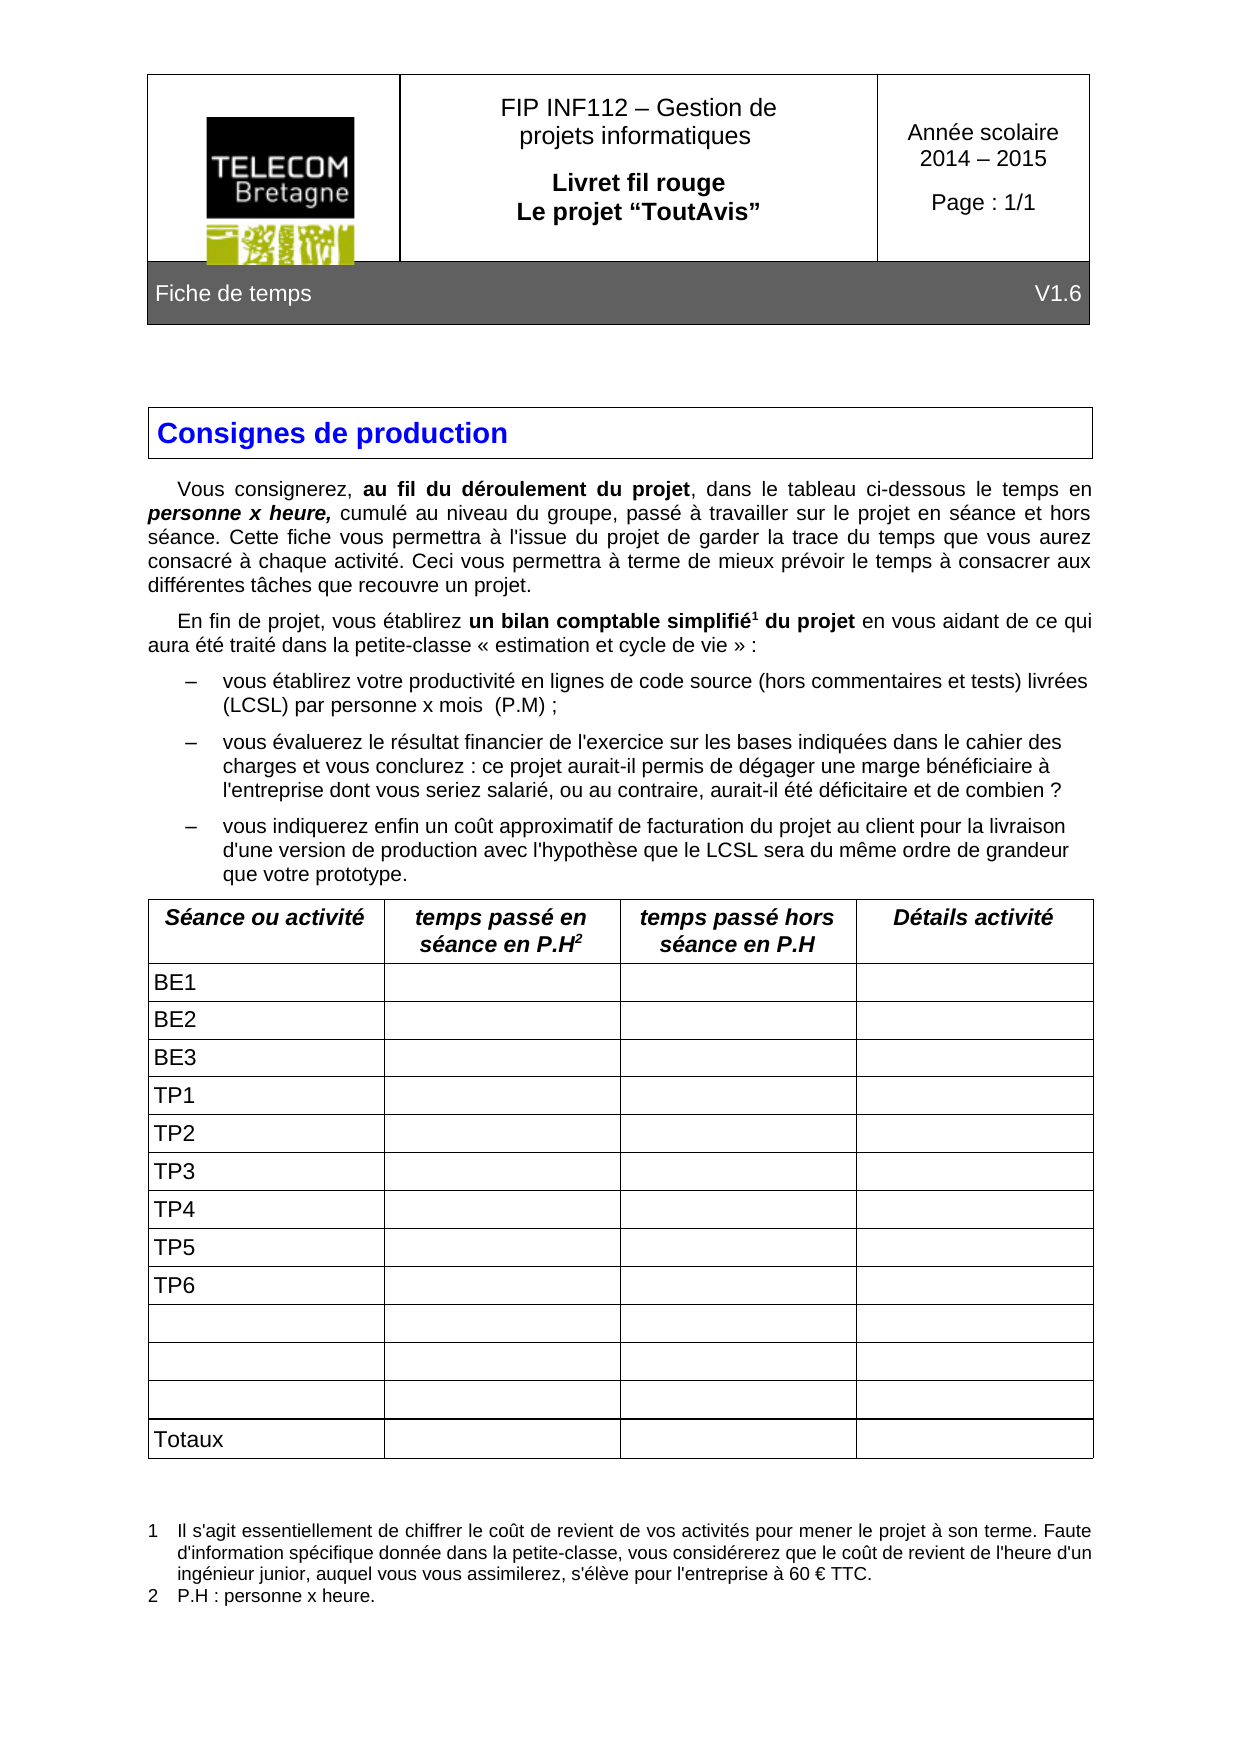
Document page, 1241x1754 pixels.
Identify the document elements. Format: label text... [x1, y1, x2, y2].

table_cell BE1 [149, 964, 384, 1001]
table_cell BE3 [149, 1040, 384, 1076]
table_cell [621, 1381, 856, 1418]
table_cell [857, 1077, 1093, 1114]
text Vous consignerez, au fil du déroulement du projet, dans le tableau ci-dessous le temps en personne x heure, cumulé au niveau du groupe, passé à travailler sur le projet en séance et hors séance. Cette fiche vous permettra à l'issue du projet de garder la trace du temps que vous aurez consacré à chaque activité. Ceci vous permettra à terme de mieux prévoir le temps à consacrer aux différentes tâches que recouvre un projet. [148, 477, 1093, 597]
table_cell [621, 1229, 856, 1266]
picture [206, 117, 355, 265]
table_cell [385, 1420, 620, 1458]
table_cell [857, 1115, 1093, 1152]
table_cell [621, 1040, 856, 1076]
table_cell [857, 1191, 1093, 1228]
table_cell [385, 1002, 620, 1038]
table_cell [857, 1153, 1093, 1190]
table_cell [857, 1343, 1093, 1380]
table_cell Totaux [149, 1420, 384, 1458]
table_cell TP3 [149, 1153, 384, 1190]
table_cell [621, 1343, 856, 1380]
table_cell [385, 1381, 620, 1418]
table_cell [857, 1229, 1093, 1266]
table_cell [621, 1002, 856, 1038]
list vous établirez votre productivité en lignes de code source (hors commentaires et tests) livrées (LCSL) par personne x mois (P.M) ; [185, 669, 1093, 717]
table_cell [621, 1115, 856, 1152]
table_cell TP6 [149, 1267, 384, 1304]
table_cell [857, 1381, 1093, 1418]
table_cell [385, 1115, 620, 1152]
table_cell TP5 [149, 1229, 384, 1266]
table_cell [149, 1305, 384, 1342]
table_cell [385, 1305, 620, 1342]
table_cell BE2 [149, 1002, 384, 1038]
table_cell [149, 1381, 384, 1418]
table_cell TP2 [149, 1115, 384, 1152]
table_cell [857, 1040, 1093, 1076]
subtitle Consignes de production [149, 408, 1092, 458]
table_cell [385, 964, 620, 1001]
table_header temps passé hors séance en P.H [621, 900, 856, 963]
table_cell [857, 964, 1093, 1001]
table_cell [621, 1191, 856, 1228]
table_cell [857, 1267, 1093, 1304]
table_cell [385, 1229, 620, 1266]
table_cell [385, 1343, 620, 1380]
table_cell [621, 1420, 856, 1458]
list vous indiquerez enfin un coût approximatif de facturation du projet au client pour la livraison d'une version de production avec l'hypothèse que le LCSL sera du même ordre de grandeur que votre prototype. [185, 814, 1093, 886]
table_cell [385, 1153, 620, 1190]
table_cell [621, 1153, 856, 1190]
text En fin de projet, vous établirez un bilan comptable simplifié du projet en vous aidant de ce qui aura été traité dans la petite-classe « estimation et cycle de vie » : [148, 609, 1093, 657]
table_cell TP1 [149, 1077, 384, 1114]
list vous évaluerez le résultat financier de l'exercice sur les bases indiquées dans le cahier des charges et vous conclurez : ce projet aurait-il permis de dégager une marge bénéficiaire à l'entreprise dont vous seriez salarié, ou au contraire, aurait-il été déficitaire et de combien ? [185, 730, 1093, 802]
table_cell [621, 1305, 856, 1342]
table_header temps passé en séance en P.H [385, 900, 620, 963]
table_cell TP4 [149, 1191, 384, 1228]
text Il s'agit essentiellement de chiffrer le coût de revient de vos activités pour mener le projet à son terme. Faute d'information spécifique donnée dans la petite-classe, vous considérerez que le coût de revient de l'heure d'un ingénieur junior, auquel vous vous assimilerez, s'élève pour l'entreprise à 60 € TTC. [148, 1520, 1093, 1585]
table_cell [621, 1267, 856, 1304]
table_cell [149, 1343, 384, 1380]
table_header Détails activité [857, 900, 1093, 963]
table_header Séance ou activité [149, 900, 384, 963]
table_cell [857, 1305, 1093, 1342]
table_cell [857, 1420, 1093, 1458]
table_cell [385, 1040, 620, 1076]
table_cell [385, 1077, 620, 1114]
table_cell [385, 1191, 620, 1228]
table_cell [621, 1077, 856, 1114]
table_cell [385, 1267, 620, 1304]
table_cell [621, 964, 856, 1001]
table_cell [857, 1002, 1093, 1038]
